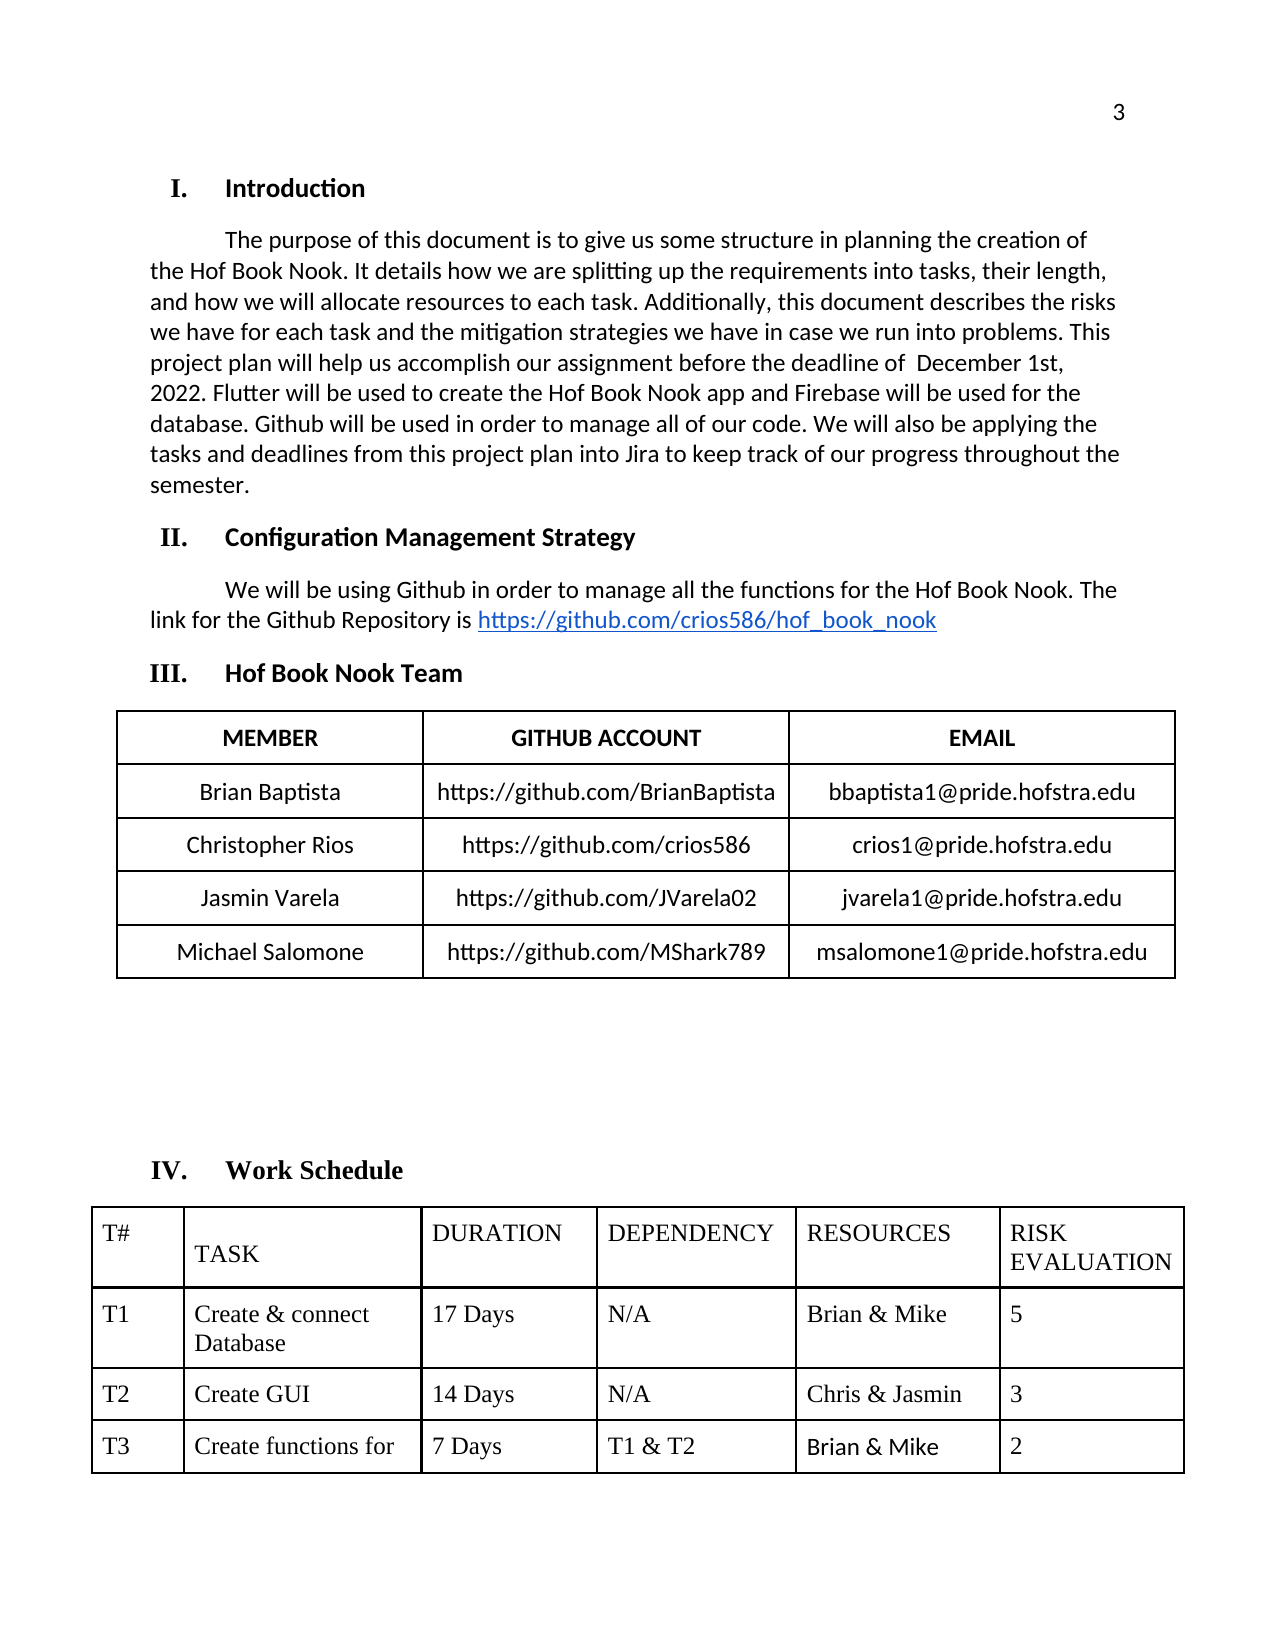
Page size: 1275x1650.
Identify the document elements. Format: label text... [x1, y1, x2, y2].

table_cell Jasmin Varela [118, 872, 422, 923]
table_cell N/A [598, 1369, 795, 1418]
table_cell Brian & Mike [797, 1421, 999, 1472]
list Configuration Management Strategy [187, 520, 1125, 553]
table_header EMAIL [790, 712, 1174, 763]
table_cell Create functions for Sign-Up and Log-in [185, 1421, 420, 1472]
table_cell Brian & Mike [797, 1289, 999, 1367]
table_cell Christopher Rios [118, 819, 422, 870]
table_header RISK EVALUATION [1001, 1208, 1183, 1286]
table_cell T1 & T2 [598, 1421, 795, 1472]
table_cell T2 [93, 1369, 183, 1418]
table_cell https://github.com/crios586 [424, 819, 788, 870]
table_cell https://github.com/MShark789 [424, 926, 788, 977]
table_header DURATION [423, 1208, 596, 1286]
table_cell N/A [598, 1289, 795, 1367]
table_cell Chris & Jasmin [797, 1369, 999, 1418]
table_cell bbaptista1@pride.hofstra.edu [790, 765, 1174, 817]
table_cell 5 [1001, 1289, 1183, 1367]
table_cell Create GUI [185, 1369, 420, 1418]
table_header T# [93, 1208, 183, 1286]
table_cell T1 [93, 1289, 183, 1367]
table_header TASK [185, 1208, 420, 1286]
table_cell 7 Days [423, 1421, 596, 1472]
list Introduction [187, 171, 1125, 204]
table_header GITHUB ACCOUNT [424, 712, 788, 763]
table_cell https://github.com/BrianBaptista [424, 765, 788, 817]
table_header RESOURCES [797, 1208, 999, 1286]
table_cell 14 Days [423, 1369, 596, 1418]
text The purpose of this document is to give us some structure in planning the creation of the Hof Book Nook. It details how we are splitting up the requirements into tasks, their length, and how we will allocate resources to each task. Additionally, this document describes the risks we have for each task and the mitigation strategies we have in case we run into problems. This project plan will help us accomplish our assignment before the deadline of December 1st, 2022. Flutter will be used to create the Hof Book Nook app and Firebase will be used for the database. Github will be used in order to manage all of our code. We will also be applying the tasks and deadlines from this project plan into Jira to keep track of our progress throughout the semester. [150, 225, 1125, 499]
table_cell T3 [93, 1421, 183, 1472]
table_cell Michael Salomone [118, 926, 422, 977]
table_cell 17 Days [423, 1289, 596, 1367]
list Work Schedule [187, 1154, 1125, 1185]
table_header DEPENDENCY [598, 1208, 795, 1286]
table_cell jvarela1@pride.hofstra.edu [790, 872, 1174, 923]
table_cell Brian Baptista [118, 765, 422, 817]
table_cell 3 [1001, 1369, 1183, 1418]
list Hof Book Nook Team [187, 656, 1125, 689]
table_cell crios1@pride.hofstra.edu [790, 819, 1174, 870]
table_cell msalomone1@pride.hofstra.edu [790, 926, 1174, 977]
table_header MEMBER [118, 712, 422, 763]
table_cell https://github.com/JVarela02 [424, 872, 788, 923]
table_cell Create & connect Database [185, 1289, 420, 1367]
text We will be using Github in order to manage all the functions for the Hof Book Nook. The link for the Github Repository is https://github.com/crios586/hof_book_nook [150, 574, 1125, 635]
table_cell 2 [1001, 1421, 1183, 1472]
